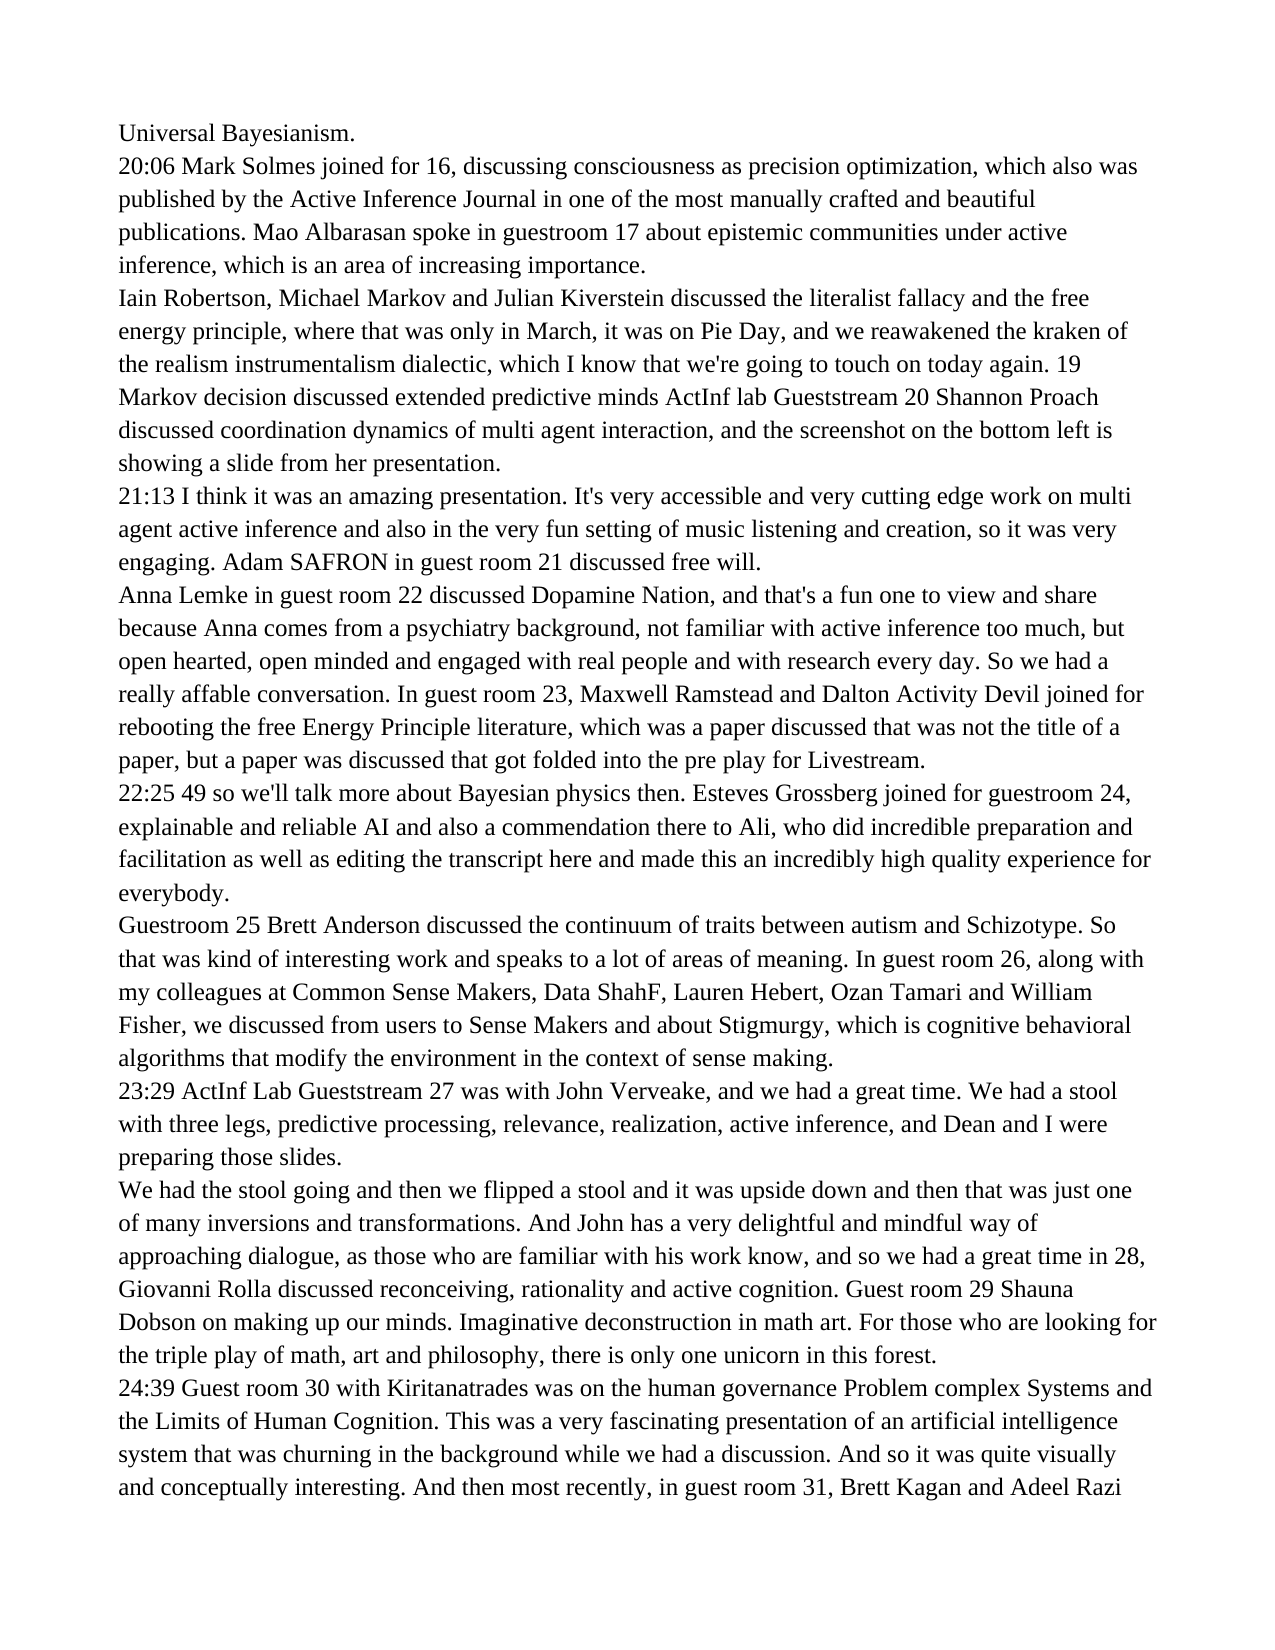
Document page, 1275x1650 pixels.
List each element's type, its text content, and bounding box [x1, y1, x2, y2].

text Universal Bayesianism. [118, 118, 1157, 147]
text We had the stool going and then we flipped a stool and it was upside down and then that was just one of many inversions and transformations. And John has a very delightful and mindful way of approaching dialogue, as those who are familiar with his work know, and so we had a great time in 28, Giovanni Rolla discussed reconceiving, rationality and active cognition. Guest room 29 Shauna Dobson on making up our minds. Imaginative deconstruction in math art. For those who are looking for the triple play of math, art and philosophy, there is only one unicorn in this forest. [118, 1175, 1157, 1369]
text 24:39 Guest room 30 with Kiritanatrades was on the human governance Problem complex Systems and the Limits of Human Cognition. This was a very fascinating presentation of an artificial intelligence system that was churning in the background while we had a discussion. And so it was quite visually and conceptually interesting. And then most recently, in guest room 31, Brett Kagan and Adeel Razi [118, 1373, 1157, 1501]
text Iain Robertson, Michael Markov and Julian Kiverstein discussed the literalist fallacy and the free energy principle, where that was only in March, it was on Pie Day, and we reawakened the kraken of the realism instrumentalism dialectic, which I know that we're going to touch on today again. 19 Markov decision discussed extended predictive minds ActInf lab Gueststream 20 Shannon Proach discussed coordination dynamics of multi agent interaction, and the screenshot on the bottom left is showing a slide from her presentation. [118, 283, 1157, 477]
text 22:25 49 so we'll talk more about Bayesian physics then. Esteves Grossberg joined for guestroom 24, explainable and reliable AI and also a commendation there to Ali, who did incredible preparation and facilitation as well as editing the transcript here and made this an incredibly high quality experience for everybody. [118, 778, 1157, 906]
text 20:06 Mark Solmes joined for 16, discussing consciousness as precision optimization, which also was published by the Active Inference Journal in one of the most manually crafted and beautiful publications. Mao Albarasan spoke in guestroom 17 about epistemic communities under active inference, which is an area of increasing importance. [118, 151, 1157, 279]
text Guestroom 25 Brett Anderson discussed the continuum of traits between autism and Schizotype. So that was kind of interesting work and speaks to a lot of areas of meaning. In guest room 26, along with my colleagues at Common Sense Makers, Data ShahF, Lauren Hebert, Ozan Tamari and William Fisher, we discussed from users to Sense Makers and about Stigmurgy, which is cognitive behavioral algorithms that modify the environment in the context of sense making. [118, 911, 1157, 1071]
text 23:29 ActInf Lab Gueststream 27 was with John Verveake, and we had a great time. We had a stool with three legs, predictive processing, relevance, realization, active inference, and Dean and I were preparing those slides. [118, 1076, 1157, 1171]
text 21:13 I think it was an amazing presentation. It's very accessible and very cutting edge work on multi agent active inference and also in the very fun setting of music listening and creation, so it was very engaging. Adam SAFRON in guest room 21 discussed free will. [118, 481, 1157, 576]
text Anna Lemke in guest room 22 discussed Dopamine Nation, and that's a fun one to view and share because Anna comes from a psychiatry background, not familiar with active inference too much, but open hearted, open minded and engaged with real people and with research every day. So we had a really affable conversation. In guest room 23, Maxwell Ramstead and Dalton Activity Devil joined for rebooting the free Energy Principle literature, which was a paper discussed that was not the title of a paper, but a paper was discussed that got folded into the pre play for Livestream. [118, 580, 1157, 774]
